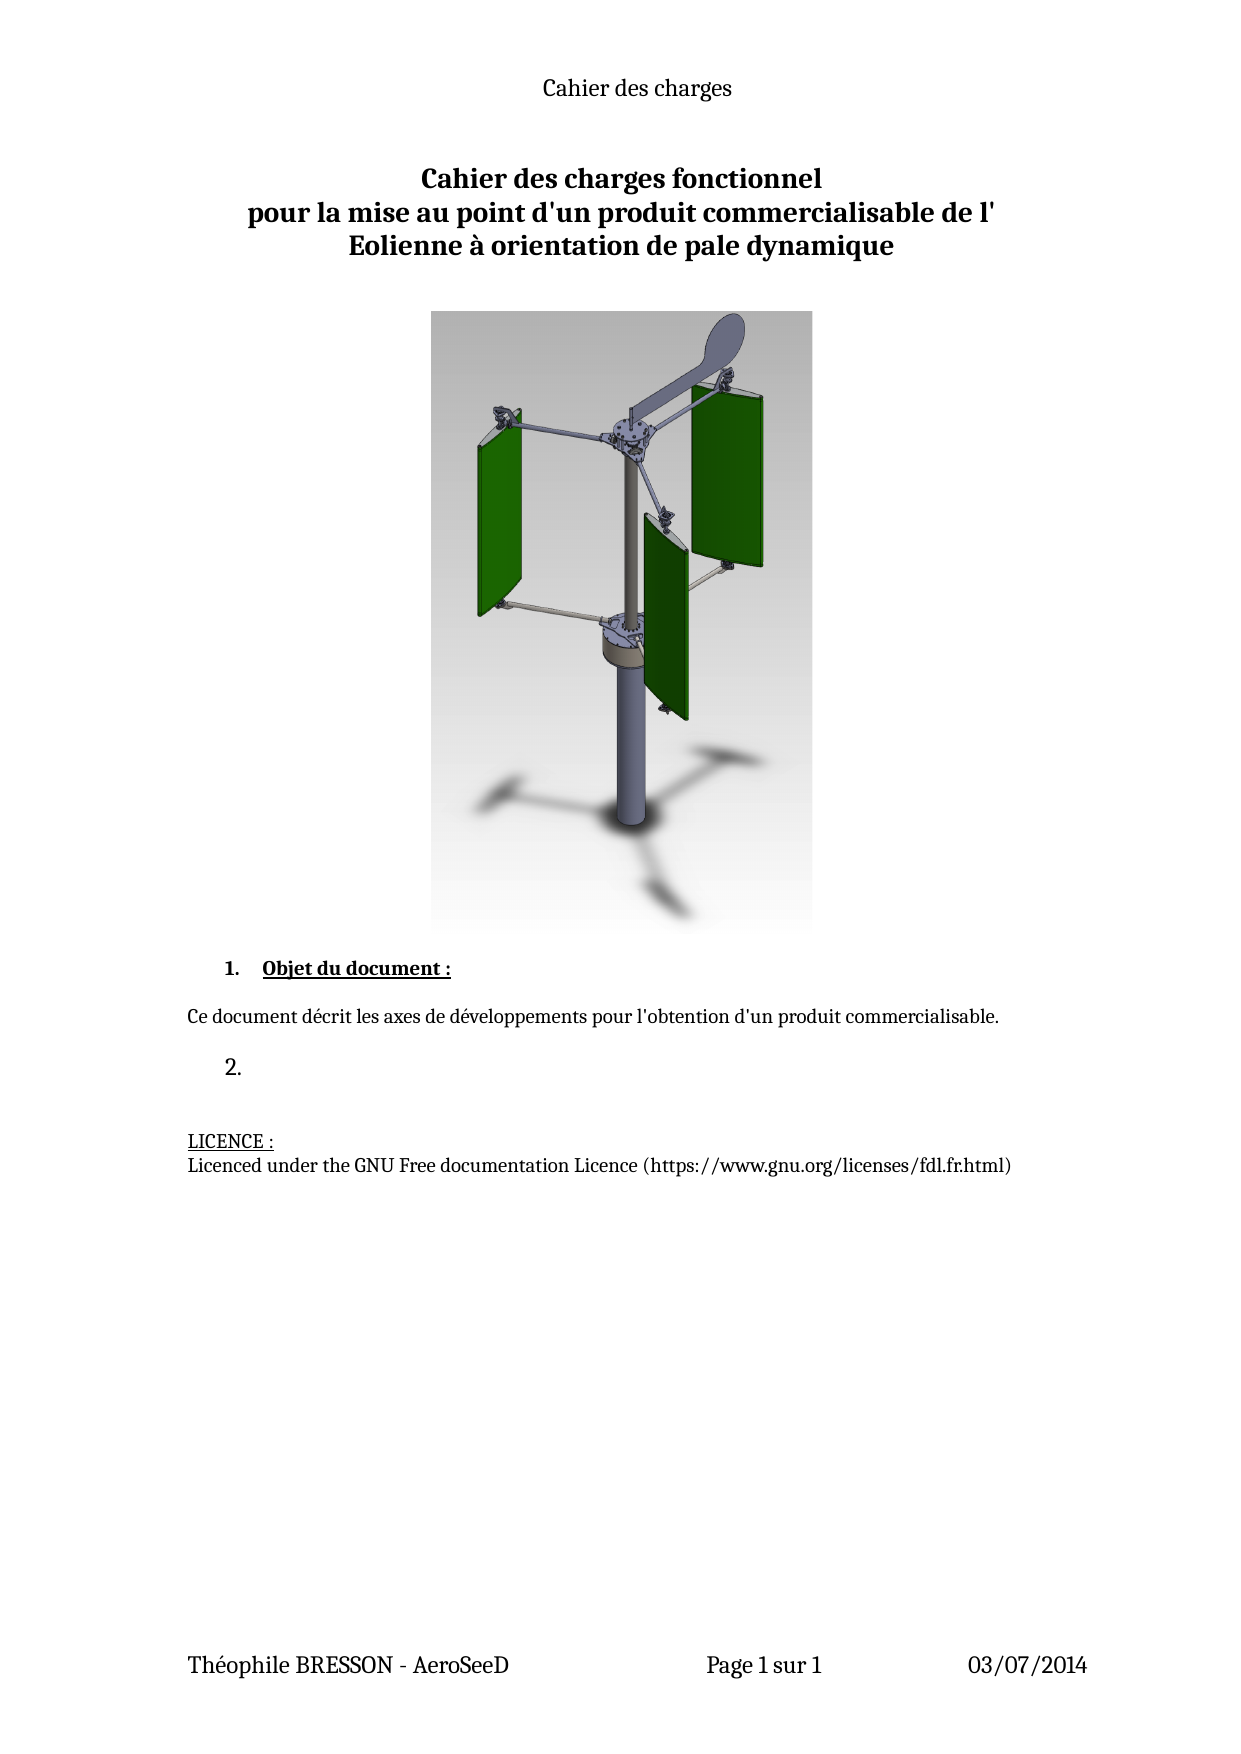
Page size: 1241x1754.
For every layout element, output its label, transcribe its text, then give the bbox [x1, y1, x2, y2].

text Eolienne à orientation de pale dynamique [187, 229, 1056, 263]
text LICENCE : [187, 1129, 1056, 1153]
text Cahier des charges fonctionnel [187, 162, 1056, 196]
text Licenced under the GNU Free documentation Licence (https://www.gnu.org/licenses/fdl.fr.html) [187, 1153, 1056, 1177]
list Objet du document : [225, 957, 1056, 981]
picture [488, 311, 697, 934]
text Ce document décrit les axes de développements pour l'obtention d'un produit commercialisable. [187, 1005, 1056, 1029]
text pour la mise au point d'un produit commercialisable de l' [187, 196, 1056, 229]
